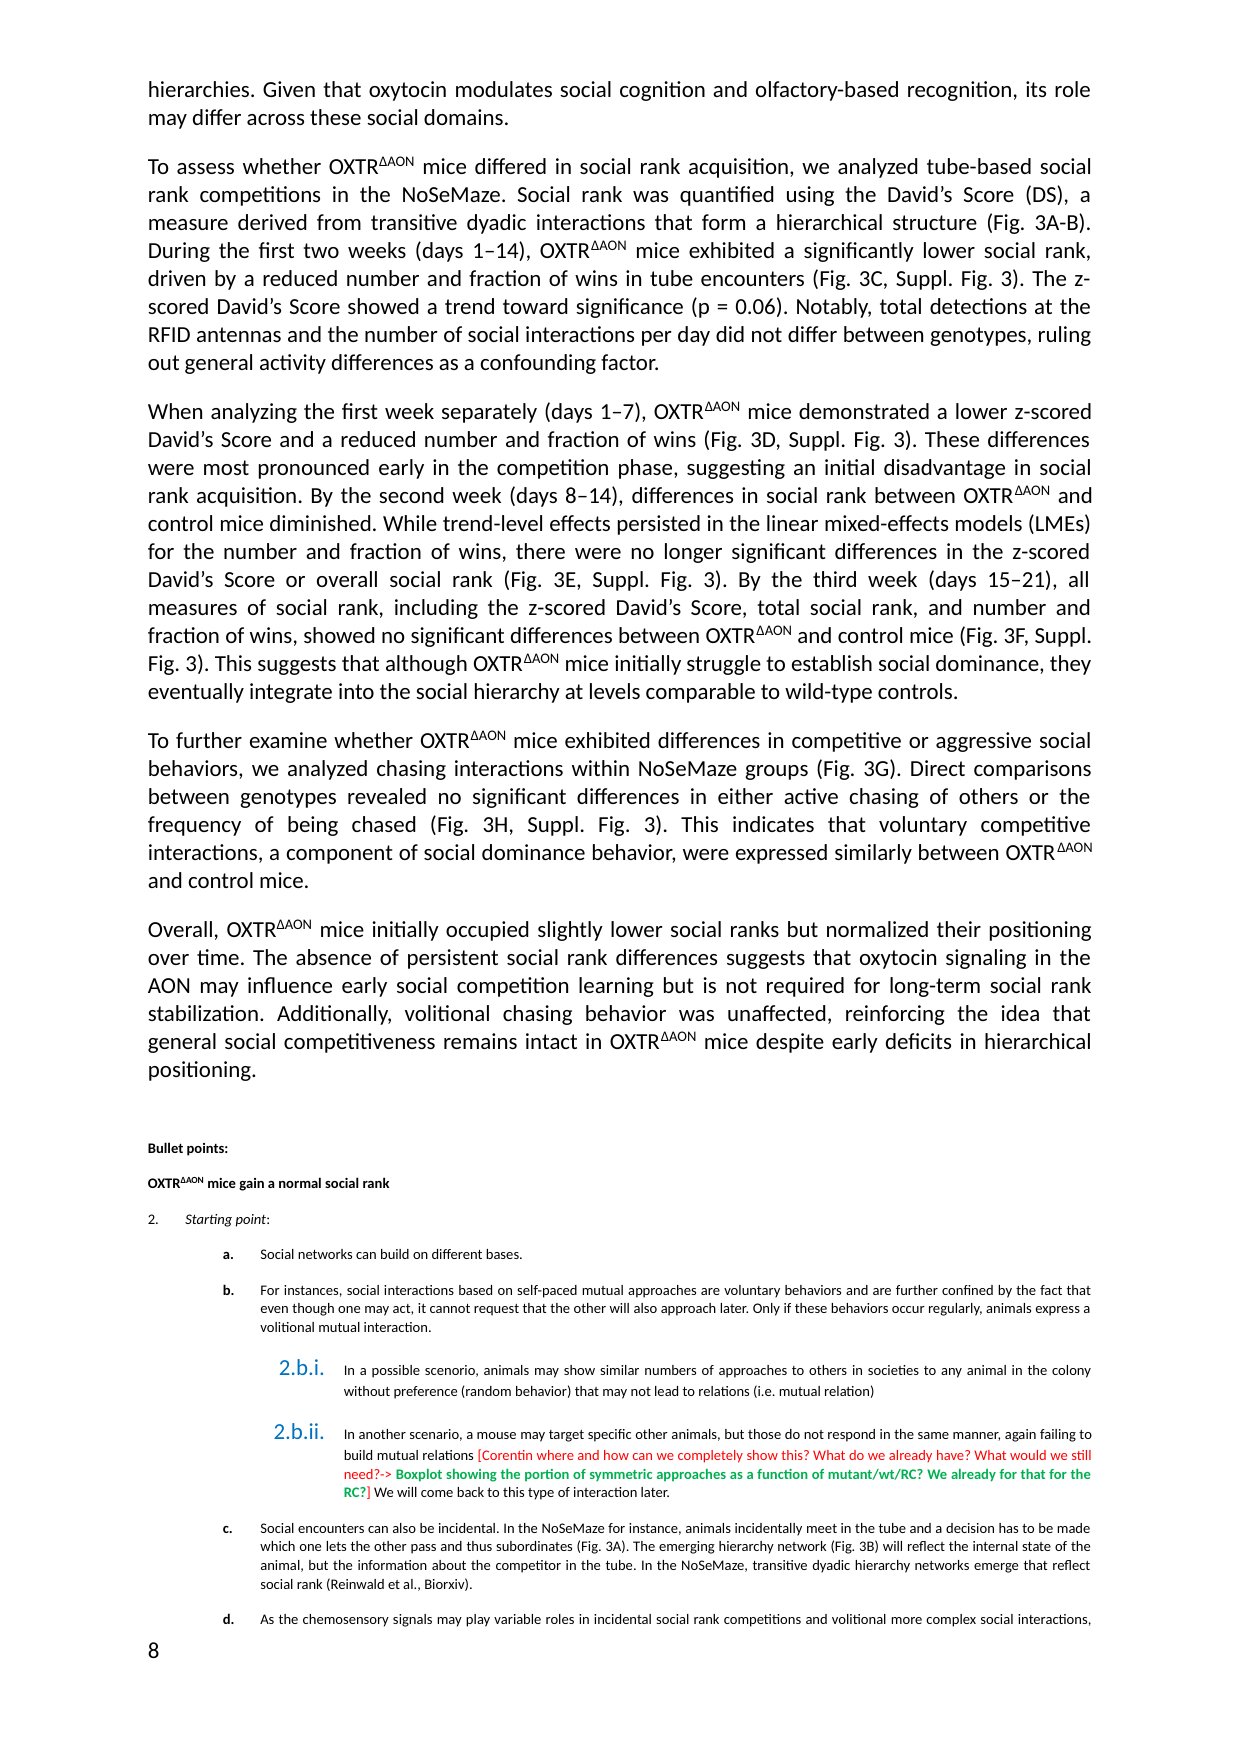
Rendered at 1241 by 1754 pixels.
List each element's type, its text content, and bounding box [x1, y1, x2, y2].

list Social encounters can also be incidental. In the NoSeMaze for instance, animals incidentally meet in the tube and a decision has to be made which one lets the other pass and thus subordinates (Fig. 3A). The emerging hierarchy network (Fig. 3B) will reflect the internal state of the animal, but the information about the competitor in the tube. In the NoSeMaze, transitive dyadic hierarchy networks emerge that reflect social rank (Reinwald et al., Biorxiv). [223, 1519, 1093, 1593]
text Bullet points: [148, 1139, 1093, 1157]
list For instances, social interactions based on self-paced mutual approaches are voluntary behaviors and are further confined by the fact that even though one may act, it cannot request that the other will also approach later. Only if these behaviors occur regularly, animals express a volitional mutual interaction. [223, 1281, 1093, 1336]
text To assess whether OXTRΔAON mice differed in social rank acquisition, we analyzed tube-based social rank competitions in the NoSeMaze. Social rank was quantified using the David’s Score (DS), a measure derived from transitive dyadic interactions that form a hierarchical structure (Fig. 3A-B). During the first two weeks (days 1–14), OXTRΔAON mice exhibited a significantly lower social rank, driven by a reduced number and fraction of wins in tube encounters (Fig. 3C, Suppl. Fig. 3). The z-scored David’s Score showed a trend toward significance (p = 0.06). Notably, total detections at the RFID antennas and the number of social interactions per day did not differ between genotypes, ruling out general activity differences as a confounding factor. [148, 152, 1093, 376]
text Overall, OXTRΔAON mice initially occupied slightly lower social ranks but normalized their positioning over time. The absence of persistent social rank differences suggests that oxytocin signaling in the AON may influence early social competition learning but is not required for long-term social rank stabilization. Additionally, volitional chasing behavior was unaffected, reinforcing the idea that general social competitiveness remains intact in OXTRΔAON mice despite early deficits in hierarchical positioning. [148, 915, 1093, 1083]
list Social networks can build on different bases. [223, 1245, 1093, 1263]
text OXTRΔAON mice gain a normal social rank [148, 1175, 1093, 1193]
list In another scenario, a mouse may target specific other animals, but those do not respond in the same manner, again failing to build mutual relations [Corentin where and how can we completely show this? What do we already have? What would we still need?-> Boxplot showing the portion of symmetric approaches as a function of mutant/wt/RC? We already for that for the RC?] We will come back to this type of interaction later. [325, 1417, 1093, 1501]
text hierarchies. Given that oxytocin modulates social cognition and olfactory-based recognition, its role may differ across these social domains. [148, 75, 1093, 131]
text When analyzing the first week separately (days 1–7), OXTRΔAON mice demonstrated a lower z-scored David’s Score and a reduced number and fraction of wins (Fig. 3D, Suppl. Fig. 3). These differences were most pronounced early in the competition phase, suggesting an initial disadvantage in social rank acquisition. By the second week (days 8–14), differences in social rank between OXTRΔAON and control mice diminished. While trend-level effects persisted in the linear mixed-effects models (LMEs) for the number and fraction of wins, there were no longer significant differences in the z-scored David’s Score or overall social rank (Fig. 3E, Suppl. Fig. 3). By the third week (days 15–21), all measures of social rank, including the z-scored David’s Score, total social rank, and number and fraction of wins, showed no significant differences between OXTRΔAON and control mice (Fig. 3F, Suppl. Fig. 3). This suggests that although OXTRΔAON mice initially struggle to establish social dominance, they eventually integrate into the social hierarchy at levels comparable to wild-type controls. [148, 397, 1093, 705]
list Starting point: [148, 1210, 1093, 1228]
list As the chemosensory signals may play variable roles in incidental social rank competitions and volitional more complex social interactions, [223, 1610, 1093, 1628]
list In a possible scenorio, animals may show similar numbers of approaches to others in societies to any animal in the colony without preference (random behavior) that may not lead to relations (i.e. mutual relation) [325, 1353, 1093, 1400]
text To further examine whether OXTRΔAON mice exhibited differences in competitive or aggressive social behaviors, we analyzed chasing interactions within NoSeMaze groups (Fig. 3G). Direct comparisons between genotypes revealed no significant differences in either active chasing of others or the frequency of being chased (Fig. 3H, Suppl. Fig. 3). This indicates that voluntary competitive interactions, a component of social dominance behavior, were expressed similarly between OXTRΔAON and control mice. [148, 726, 1093, 894]
